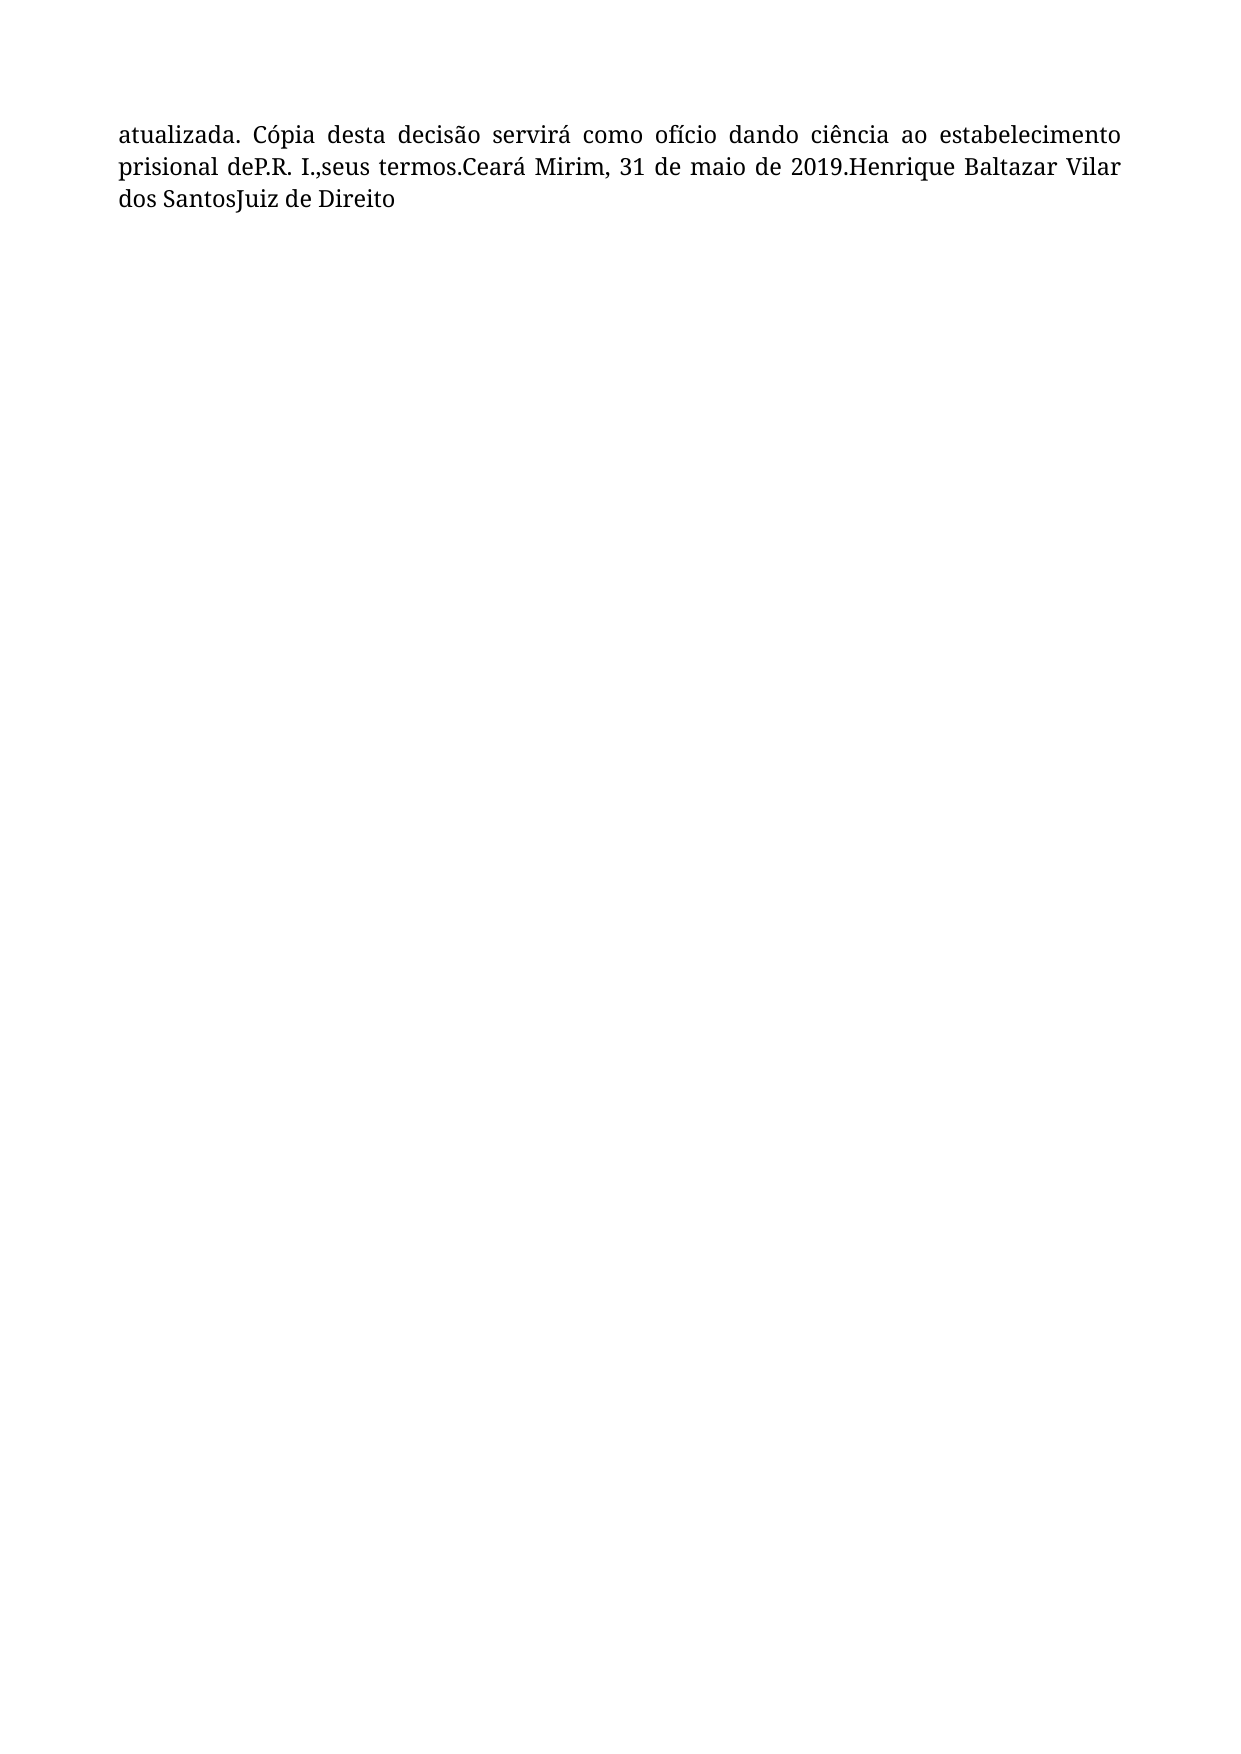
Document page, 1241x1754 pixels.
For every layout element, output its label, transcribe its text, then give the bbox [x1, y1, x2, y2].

text atualizada. Cópia desta decisão servirá como ofício dando ciência ao estabelecimento prisional deP.R. I.,seus termos.Ceará Mirim, 31 de maio de 2019.Henrique Baltazar Vilar dos SantosJuiz de Direito [118, 118, 1122, 214]
